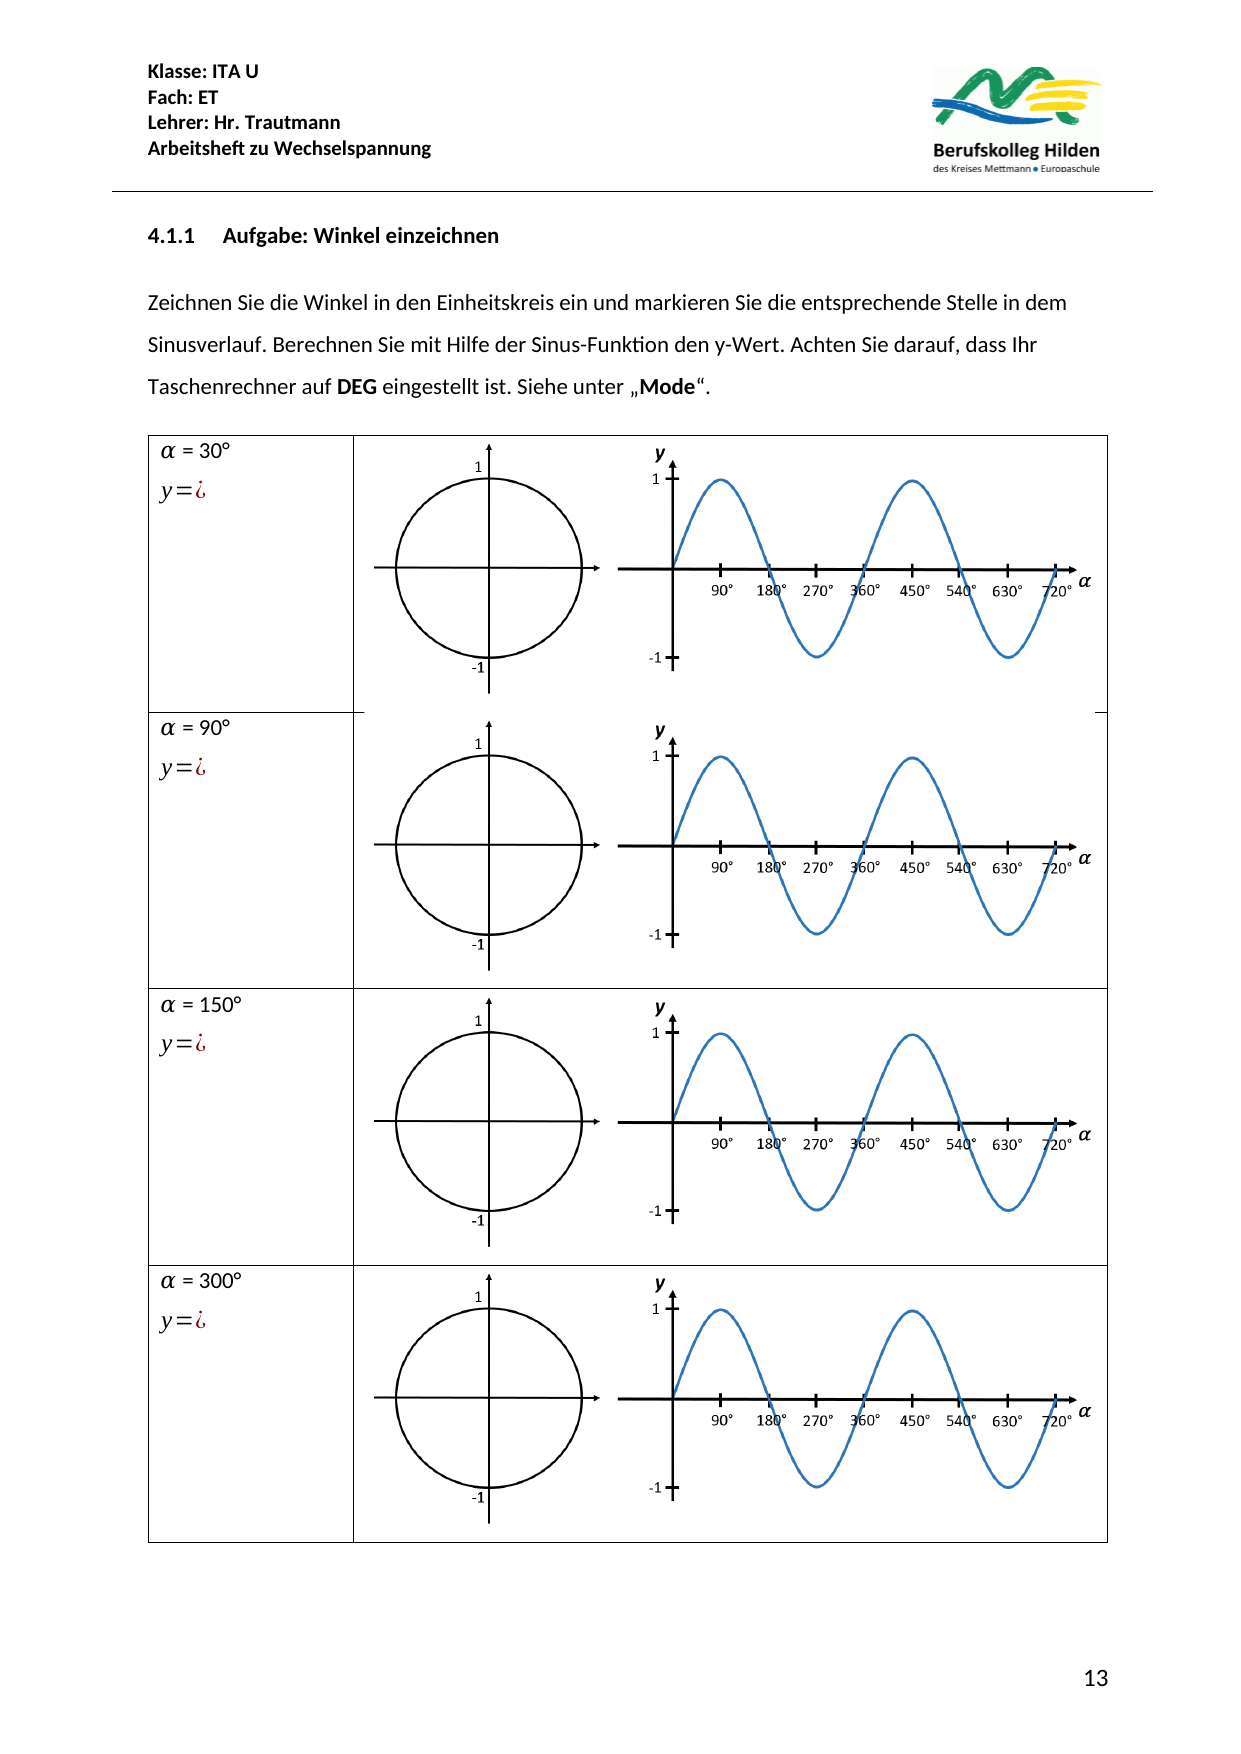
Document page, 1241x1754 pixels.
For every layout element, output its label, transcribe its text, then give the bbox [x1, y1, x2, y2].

table_cell 𝛼 = 300° [149, 1266, 353, 1542]
table_cell 𝛼 = 150° [149, 989, 353, 1265]
picture [364, 1266, 1095, 1529]
picture [364, 989, 1095, 1252]
picture [364, 712, 1095, 976]
text Zeichnen Sie die Winkel in den Einheitskreis ein und markieren Sie die entsprechende Stelle in dem Sinusverlauf. Berechnen Sie mit Hilfe der Sinus-Funktion den y-Wert. Achten Sie darauf, dass Ihr Taschenrechner auf DEG eingestellt ist. Siehe unter „Mode“. [148, 288, 1108, 400]
picture [951, 59, 1109, 181]
table_header [354, 436, 1107, 712]
subtitle Aufgabe: Winkel einzeichnen [148, 221, 1108, 249]
table_cell [354, 713, 1107, 988]
table_cell 𝛼 = 90° [149, 713, 353, 988]
table_cell [354, 1266, 1107, 1542]
table_cell [354, 989, 1107, 1265]
table_header 𝛼 = 30° [149, 436, 353, 712]
picture [364, 436, 1095, 699]
